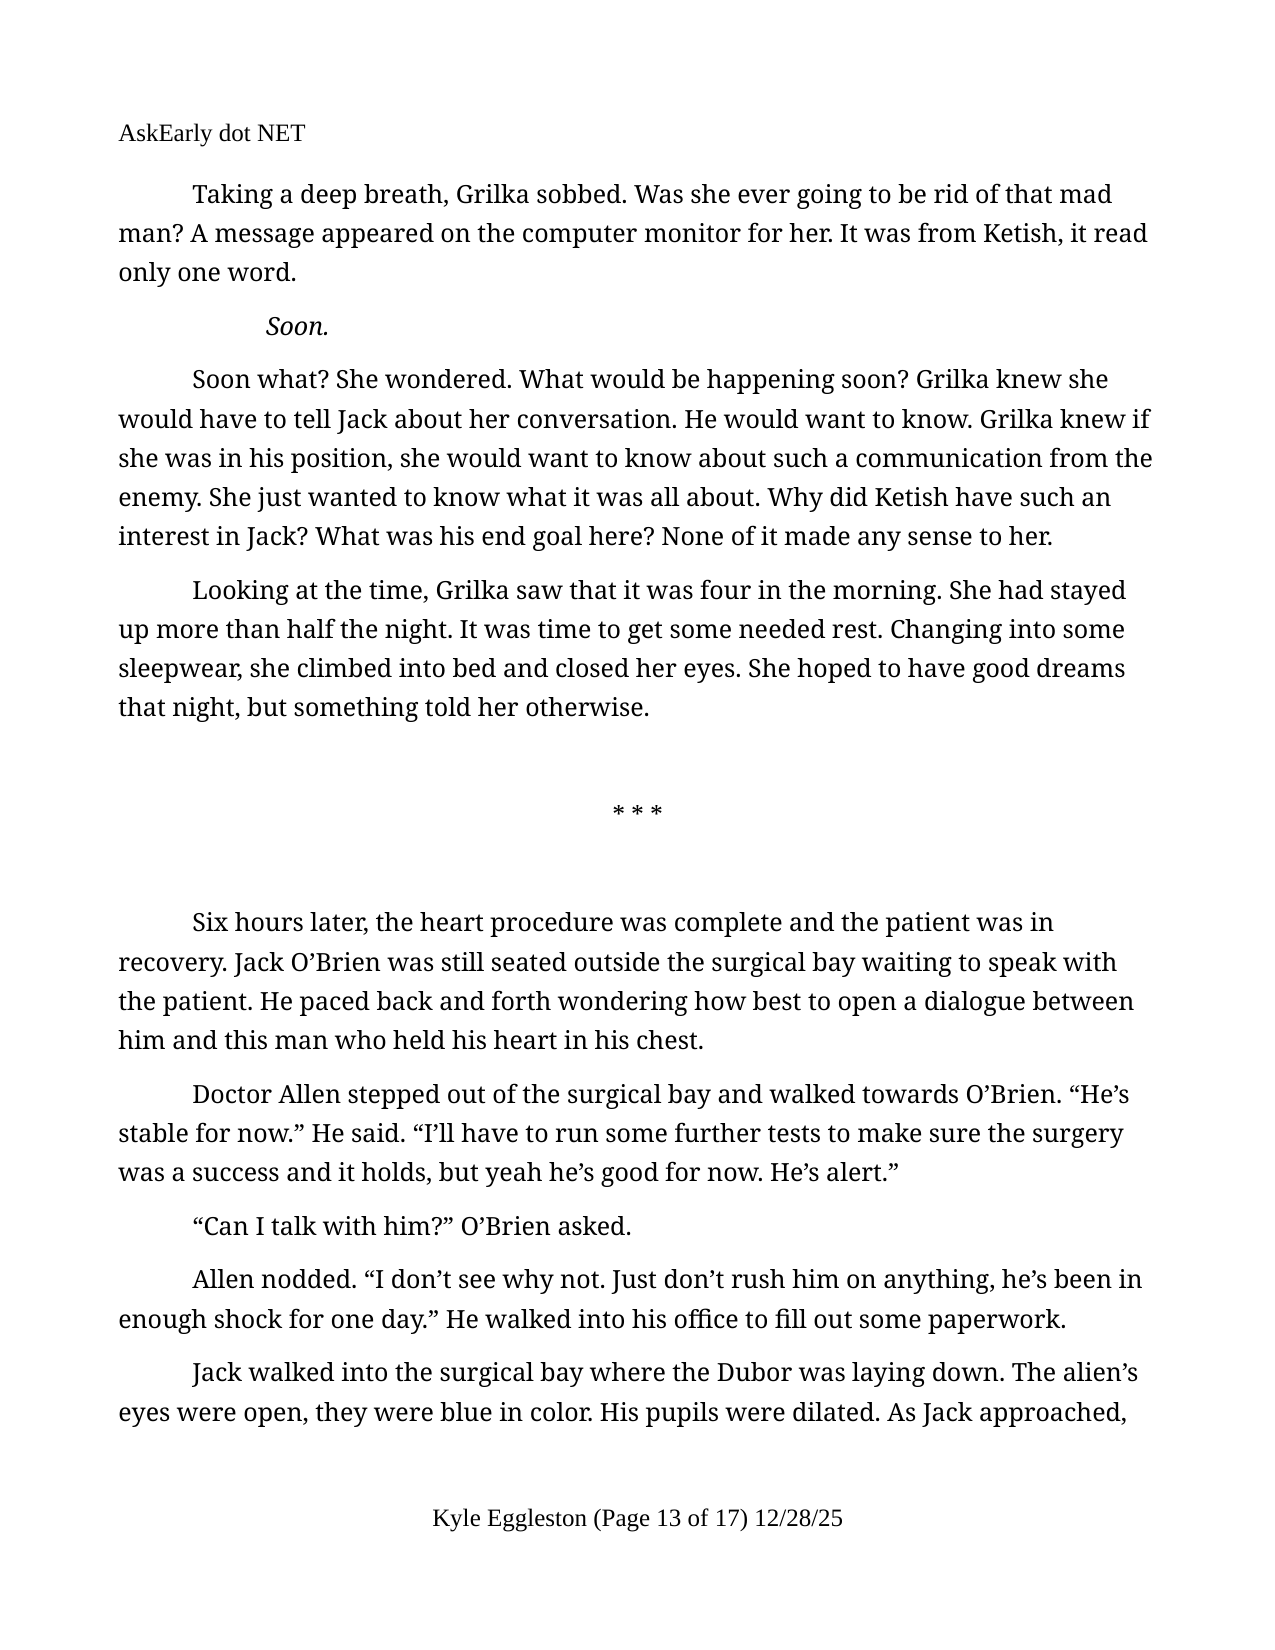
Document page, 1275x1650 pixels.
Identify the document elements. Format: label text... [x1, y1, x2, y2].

text Soon. [118, 308, 1157, 342]
text Jack walked into the surgical bay where the Dubor was laying down. The alien’s eyes were open, they were blue in color. His pupils were dilated. As Jack approached, [118, 1355, 1157, 1428]
text Doctor Allen stepped out of the surgical bay and walked towards O’Brien. “He’s stable for now.” He said. “I’ll have to run some further tests to make sure the surgery was a success and it holds, but yeah he’s good for now. He’s alert.” [118, 1076, 1157, 1189]
text “Can I talk with him?” O’Brien asked. [118, 1208, 1157, 1242]
text Taking a deep breath, Grilka sobbed. Was she ever going to be rid of that mad man? A message appeared on the computer monitor for her. It was from Ketish, it read only one word. [118, 176, 1157, 289]
text * * * [118, 798, 1157, 832]
text Allen nodded. “I don’t see why not. Just don’t rush him on anything, he’s been in enough shock for one day.” He walked into his office to fill out some paperwork. [118, 1262, 1157, 1335]
text Soon what? She wondered. What would be happening soon? Grilka knew she would have to tell Jack about her conversation. He would want to know. Grilka knew if she was in his position, she would want to know about such a communication from the enemy. She just wanted to know what it was all about. Why did Ketish have such an interest in Jack? What was his end goal here? None of it made any sense to her. [118, 362, 1157, 553]
text Looking at the time, Grilka saw that it was four in the morning. She had stayed up more than half the night. It was time to get some needed rest. Changing into some sleepwear, she climbed into bed and closed her eyes. She hoped to have good dreams that night, but something told her otherwise. [118, 573, 1157, 724]
text Six hours later, the heart procedure was complete and the patient was in recovery. Jack O’Brien was still seated outside the surgical bay waiting to speak with the patient. He paced back and forth wondering how best to open a dialogue between him and this man who held his heart in his chest. [118, 905, 1157, 1057]
